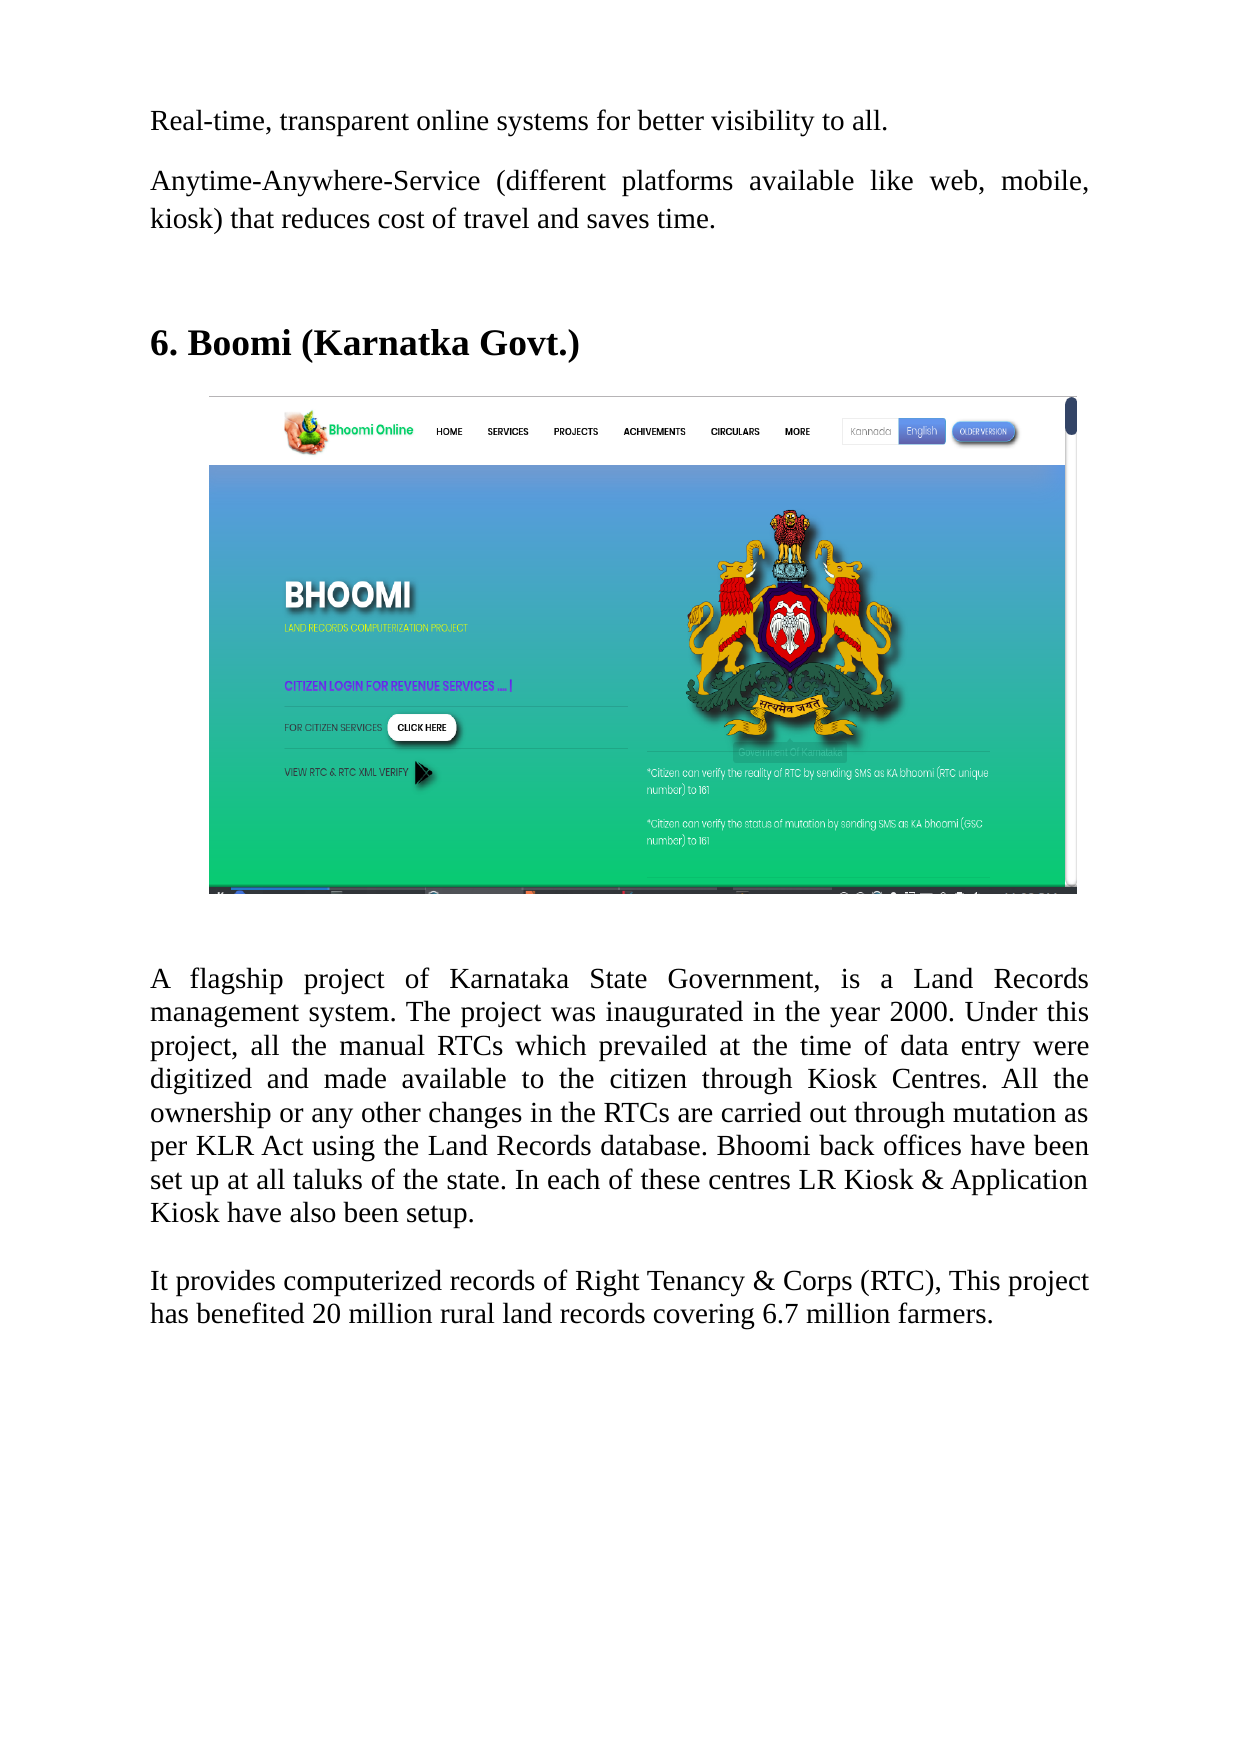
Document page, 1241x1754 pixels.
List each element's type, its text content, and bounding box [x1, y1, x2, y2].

text It provides computerized records of Right Tenancy & Corps (RTC), This project has benefited 20 million rural land records covering 6.7 million farmers. [150, 1263, 1090, 1330]
text Anytime-Anywhere-Service (different platforms available like web, mobile, kiosk) that reduces cost of travel and saves time. [150, 163, 1090, 235]
text Real-time, transparent online systems for better visibility to all. [150, 103, 1090, 137]
picture [209, 395, 1077, 894]
text A flagship project of Karnataka State Government, is a Land Records management system. The project was inaugurated in the year 2000. Under this project, all the manual RTCs which prevailed at the time of data entry were digitized and made available to the citizen through Kiosk Centres. All the ownership or any other changes in the RTCs are carried out through mutation as per KLR Act using the Land Records database. Bhoomi back offices have been set up at all taluks of the state. In each of these centres LR Kiosk & Application Kiosk have also been setup. [150, 961, 1090, 1229]
text 6. Boomi (Karnatka Govt.) [150, 320, 1090, 363]
